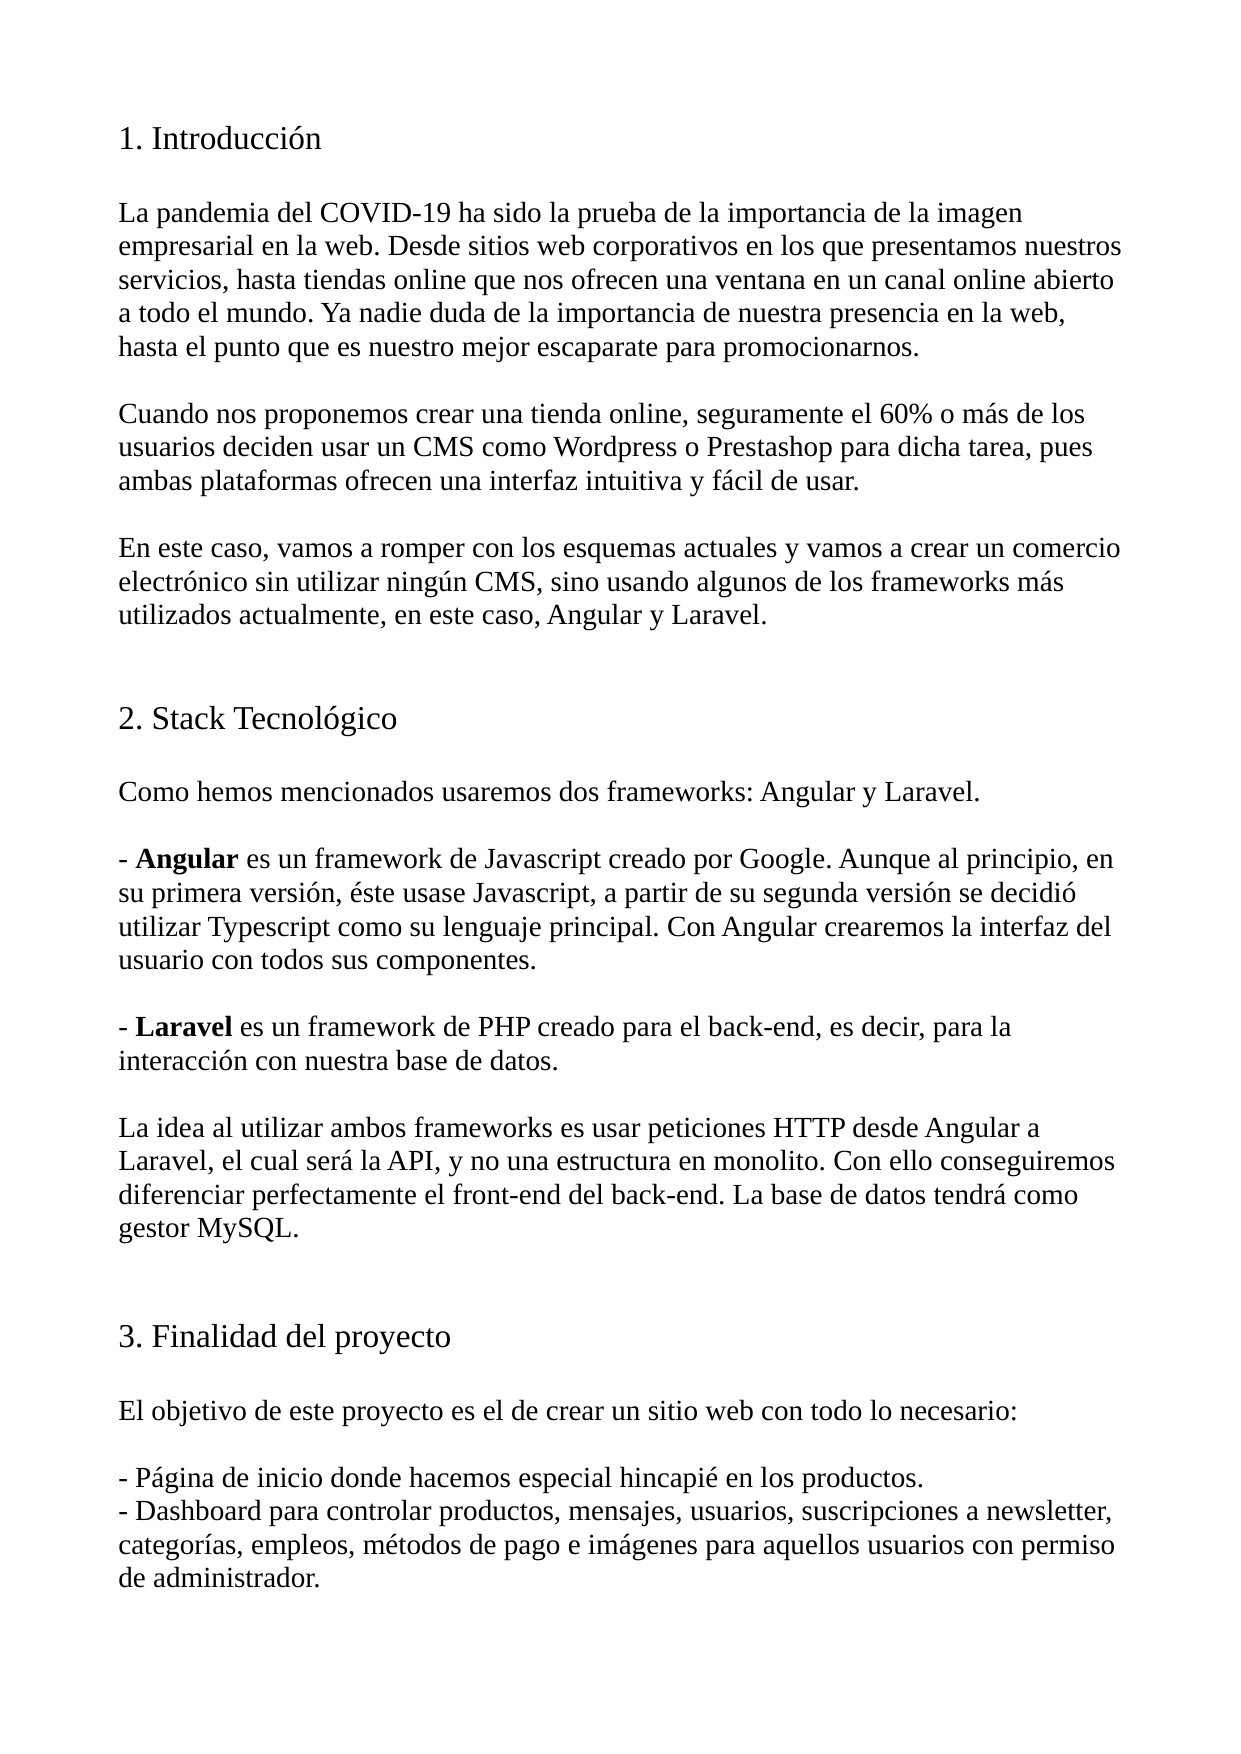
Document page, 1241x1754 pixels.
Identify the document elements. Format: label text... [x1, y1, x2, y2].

text 2. Stack Tecnológico [118, 698, 1122, 736]
text La pandemia del COVID-19 ha sido la prueba de la importancia de la imagen empresarial en la web. Desde sitios web corporativos en los que presentamos nuestros servicios, hasta tiendas online que nos ofrecen una ventana en un canal online abierto a todo el mundo. Ya nadie duda de la importancia de nuestra presencia en la web, hasta el punto que es nuestro mejor escaparate para promocionarnos. [118, 195, 1122, 362]
text En este caso, vamos a romper con los esquemas actuales y vamos a crear un comercio electrónico sin utilizar ningún CMS, sino usando algunos de los frameworks más utilizados actualmente, en este caso, Angular y Laravel. [118, 530, 1122, 631]
text 1. Introducción [118, 118, 1122, 156]
text La idea al utilizar ambos frameworks es usar peticiones HTTP desde Angular a Laravel, el cual será la API, y no una estructura en monolito. Con ello conseguiremos diferenciar perfectamente el front-end del back-end. La base de datos tendrá como gestor MySQL. [118, 1110, 1122, 1244]
text Cuando nos proponemos crear una tienda online, seguramente el 60% o más de los usuarios deciden usar un CMS como Wordpress o Prestashop para dicha tarea, pues ambas plataformas ofrecen una interfaz intuitiva y fácil de usar. [118, 396, 1122, 497]
text - Página de inicio donde hacemos especial hincapié en los productos. [118, 1460, 1122, 1493]
text - Dashboard para controlar productos, mensajes, usuarios, suscripciones a newsletter, categorías, empleos, métodos de pago e imágenes para aquellos usuarios con permiso de administrador. [118, 1493, 1122, 1594]
text Como hemos mencionados usaremos dos frameworks: Angular y Laravel. [118, 774, 1122, 808]
text El objetivo de este proyecto es el de crear un sitio web con todo lo necesario: [118, 1393, 1122, 1426]
text - Laravel es un framework de PHP creado para el back-end, es decir, para la interacción con nuestra base de datos. [118, 1009, 1122, 1076]
text - Angular es un framework de Javascript creado por Google. Aunque al principio, en su primera versión, éste usase Javascript, a partir de su segunda versión se decidió utilizar Typescript como su lenguaje principal. Con Angular crearemos la interfaz del usuario con todos sus componentes. [118, 842, 1122, 976]
text 3. Finalidad del proyecto [118, 1316, 1122, 1354]
